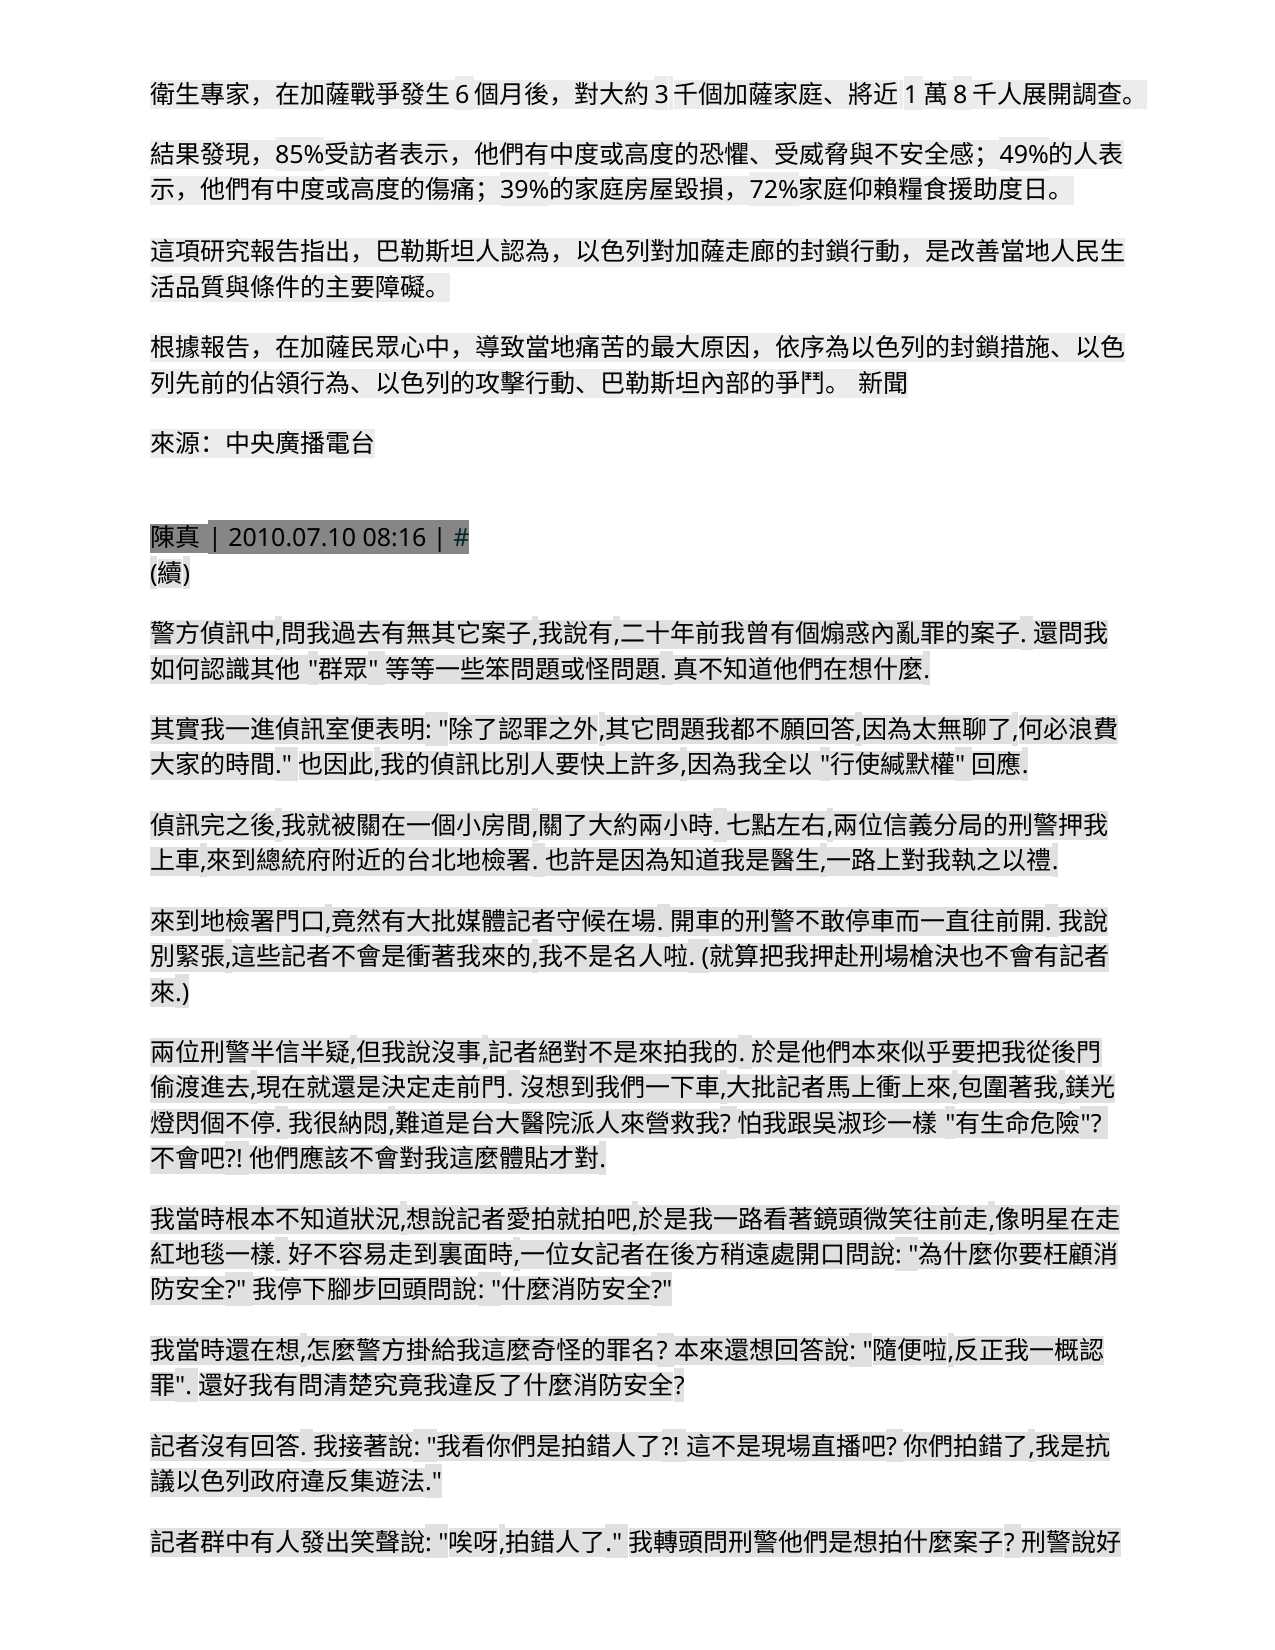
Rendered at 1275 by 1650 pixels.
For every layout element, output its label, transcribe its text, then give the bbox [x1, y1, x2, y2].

text 陳真 | 2010.07.10 08:16 | # [150, 519, 1125, 554]
text 兩位刑警半信半疑,但我說沒事,記者絕對不是來拍我的. 於是他們本來似乎要把我從後門偷渡進去,現在就還是決定走前門. 沒想到我們一下車,大批記者馬上衝上來,包圍著我,鎂光燈閃個不停. 我很納悶,難道是台大醫院派人來營救我? 怕我跟吳淑珍一樣 "有生命危險"? 不會吧?! 他們應該不會對我這麼體貼才對. [150, 1033, 1125, 1175]
text 來源：中央廣播電台 [150, 423, 1125, 494]
text 這項研究報告指出，巴勒斯坦人認為，以色列對加薩走廊的封鎖行動，是改善當地人民生活品質與條件的主要障礙。 [150, 231, 1125, 302]
text 來到地檢署門口,竟然有大批媒體記者守候在場. 開車的刑警不敢停車而一直往前開. 我說別緊張,這些記者不會是衝著我來的,我不是名人啦. (就算把我押赴刑場槍決也不會有記者來.) [150, 902, 1125, 1008]
text 我當時根本不知道狀況,想說記者愛拍就拍吧,於是我一路看著鏡頭微笑往前走,像明星在走紅地毯一樣. 好不容易走到裏面時,一位女記者在後方稍遠處開口問說: "為什麼你要枉顧消防安全?" 我停下腳步回頭問說: "什麼消防安全?" [150, 1200, 1125, 1306]
text 偵訊完之後,我就被關在一個小房間,關了大約兩小時. 七點左右,兩位信義分局的刑警押我上車,來到總統府附近的台北地檢署. 也許是因為知道我是醫生,一路上對我執之以禮. [150, 806, 1125, 877]
text 記者沒有回答. 我接著說: "我看你們是拍錯人了?! 這不是現場直播吧? 你們拍錯了,我是抗議以色列政府違反集遊法." [150, 1427, 1125, 1498]
text 結果發現，85%受訪者表示，他們有中度或高度的恐懼、受威脅與不安全感；49%的人表示，他們有中度或高度的傷痛；39%的家庭房屋毀損，72%家庭仰賴糧食援助度日。 [150, 135, 1125, 206]
text 約旦河西岸比爾澤大學(Birzeit University)的阿布梅勒(Niveen Abu-Rmeileh)，率領公共衛生專家，在加薩戰爭發生6個月後，對大約3千個加薩家庭、將近1萬8千人展開調查。 [150, 75, 1125, 110]
text 其實我一進偵訊室便表明: "除了認罪之外,其它問題我都不願回答,因為太無聊了,何必浪費大家的時間." 也因此,我的偵訊比別人要快上許多,因為我全以 "行使緘默權" 回應. [150, 710, 1125, 781]
text 記者群中有人發出笑聲說: "唉呀,拍錯人了." 我轉頭問刑警他們是想拍什麼案子? 刑警說好 [150, 1523, 1125, 1558]
text 根據報告，在加薩民眾心中，導致當地痛苦的最大原因，依序為以色列的封鎖措施、以色列先前的佔領行為、以色列的攻擊行動、巴勒斯坦內部的爭鬥。 新聞 [150, 327, 1125, 398]
text 我當時還在想,怎麼警方掛給我這麼奇怪的罪名? 本來還想回答說: "隨便啦,反正我一概認罪". 還好我有問清楚究竟我違反了什麼消防安全? [150, 1331, 1125, 1402]
text (續) [150, 554, 1125, 589]
text 警方偵訊中,問我過去有無其它案子,我說有,二十年前我曾有個煽惑內亂罪的案子. 還問我如何認識其他 "群眾" 等等一些笨問題或怪問題. 真不知道他們在想什麼. [150, 614, 1125, 685]
